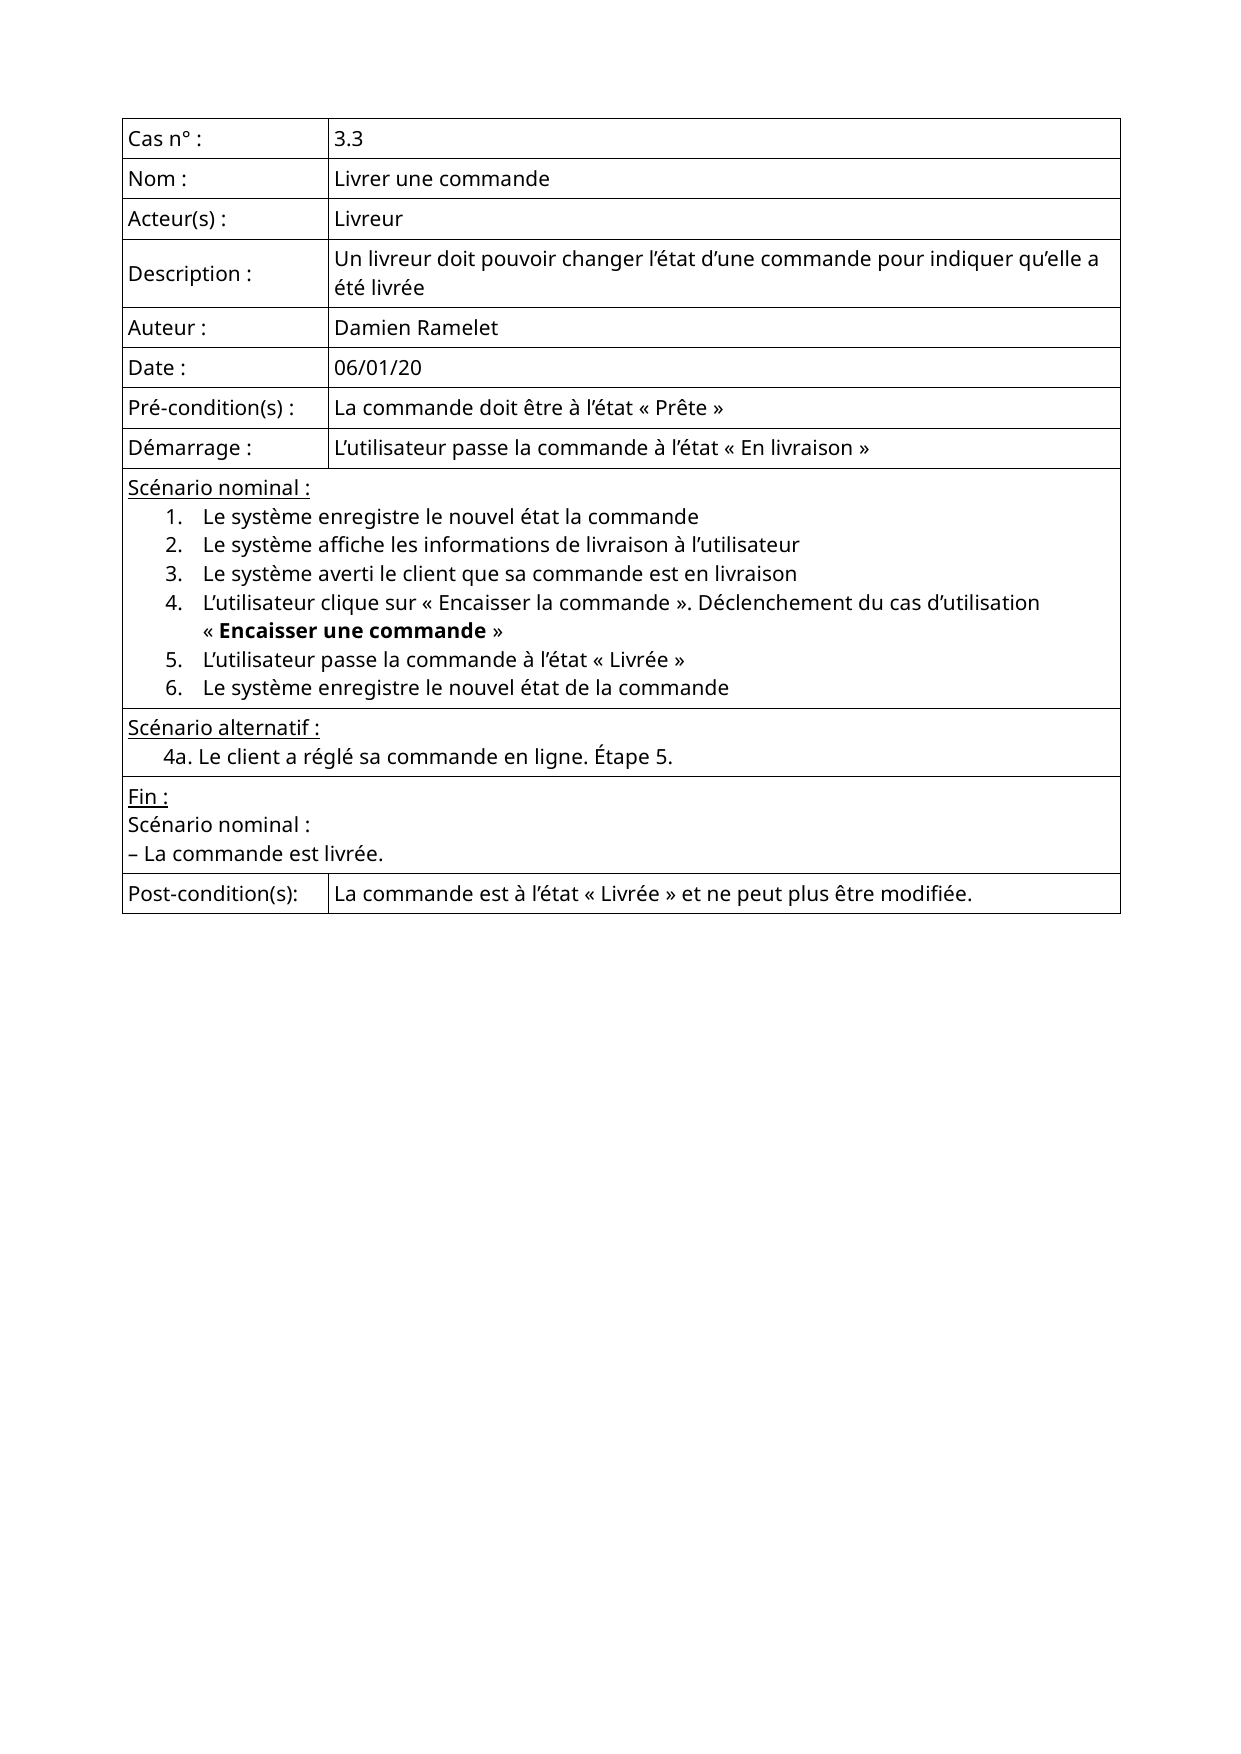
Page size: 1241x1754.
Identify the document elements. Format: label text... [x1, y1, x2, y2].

table_cell Scénario alternatif : 4a. Le client a réglé sa commande en ligne. Étape 5. [123, 709, 1120, 776]
table_cell Scénario nominal : Le système enregistre le nouvel état la commande Le système affiche les informations de livraison à l’utilisateur Le système averti le client que sa commande est en livraison L’utilisateur clique sur « Encaisser la commande ». Déclenchement du cas d’utilisation « Encaisser une commande » L’utilisateur passe la commande à l’état « Livrée » Le système enregistre le nouvel état de la commande [123, 469, 1120, 707]
table_cell Description : [123, 240, 328, 307]
table_cell Démarrage : [123, 429, 328, 467]
table_cell Pré-condition(s) : [123, 388, 328, 427]
table_cell Un livreur doit pouvoir changer l’état d’une commande pour indiquer qu’elle a été livrée [329, 240, 1120, 307]
table_cell Livrer une commande [329, 159, 1120, 198]
table_cell Date : [123, 348, 328, 387]
table_cell La commande est à l’état « Livrée » et ne peut plus être modifiée. [329, 874, 1120, 913]
table_cell Livreur [329, 199, 1120, 238]
table_cell 01/06/20 [329, 348, 1120, 387]
table_cell Damien Ramelet [329, 308, 1120, 347]
table_cell Nom : [123, 159, 328, 198]
table_cell L’utilisateur passe la commande à l’état « En livraison » [329, 429, 1120, 467]
table_cell Fin : Scénario nominal : – La commande est livrée. [123, 777, 1120, 873]
table_cell Post-condition(s): [123, 874, 328, 913]
table_header 3.3 [329, 119, 1120, 158]
table_header Cas n° : [123, 119, 328, 158]
table_cell Auteur : [123, 308, 328, 347]
table_cell Acteur(s) : [123, 199, 328, 238]
table_cell La commande doit être à l’état « Prête » [329, 388, 1120, 427]
